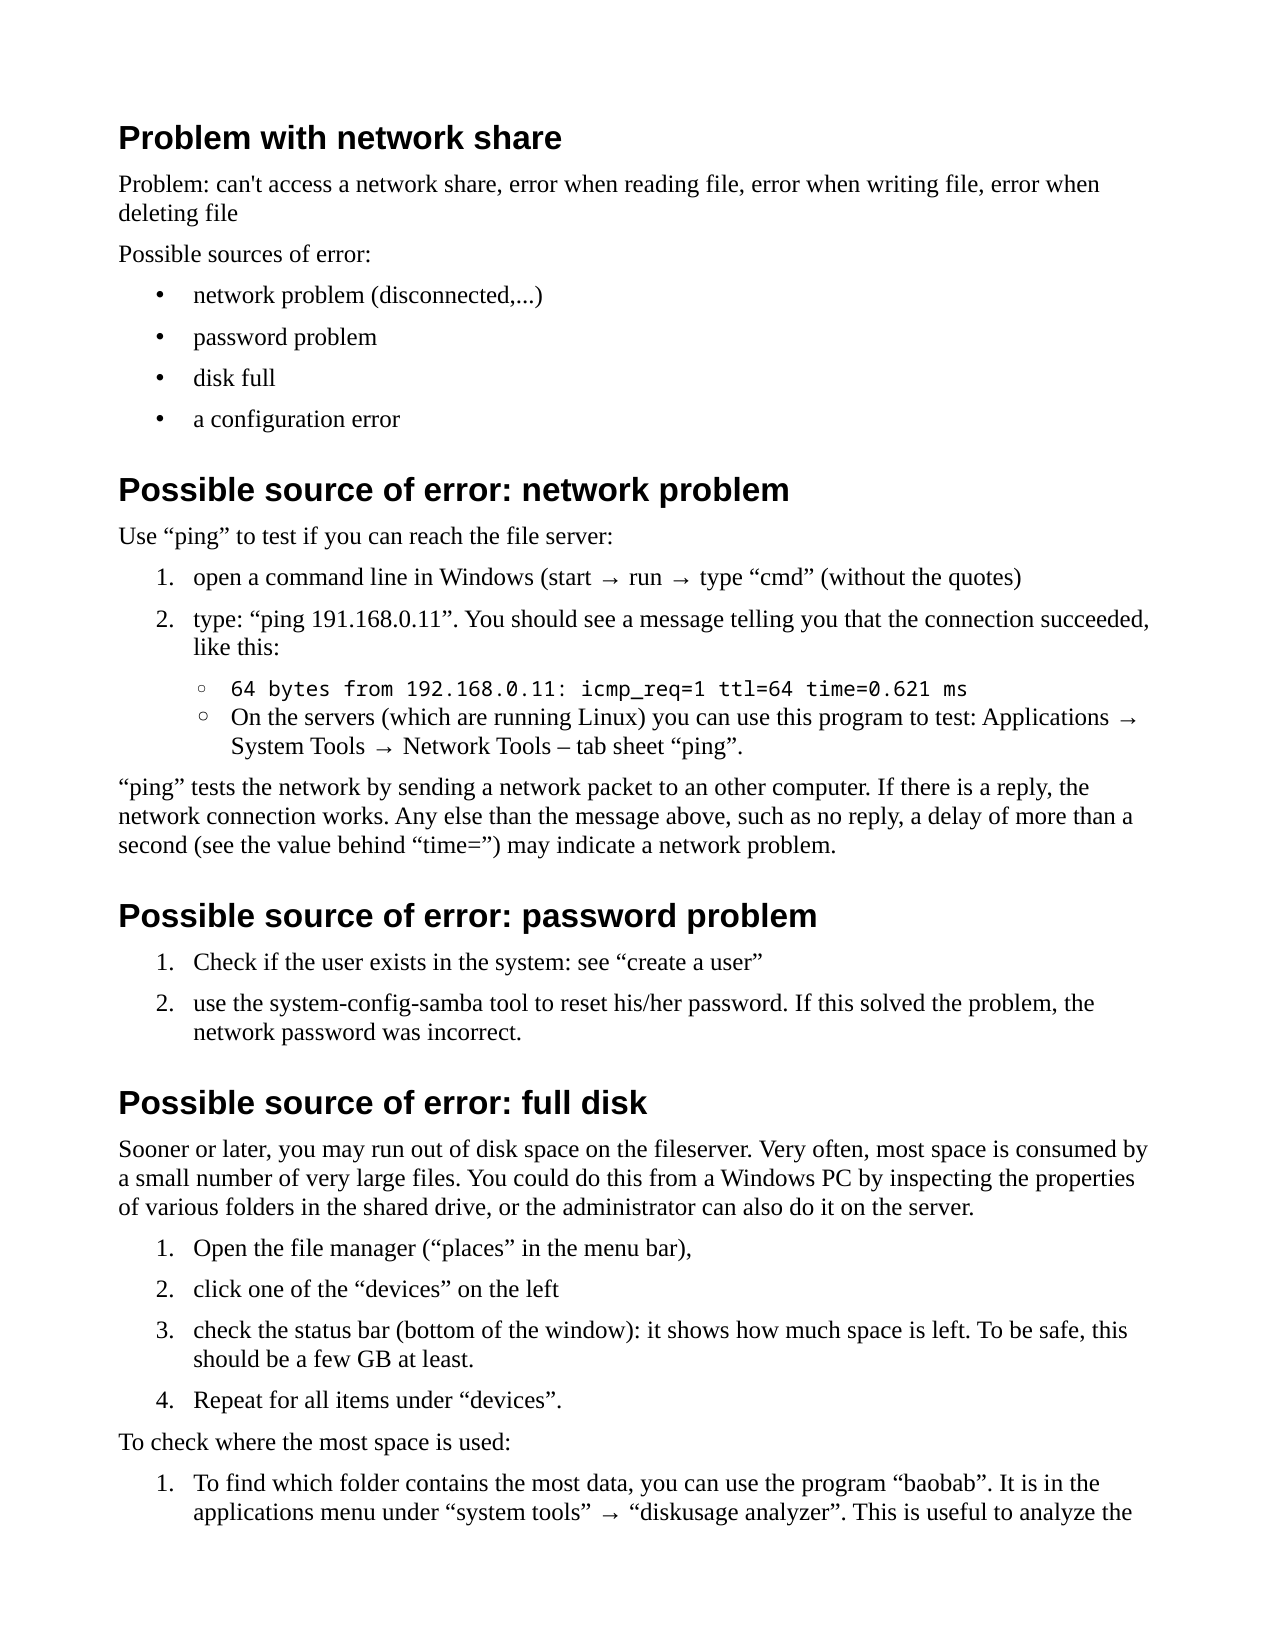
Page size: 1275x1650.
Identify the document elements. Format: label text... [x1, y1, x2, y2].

text Possible sources of error: [118, 239, 1157, 268]
list Check if the user exists in the system: see “create a user” [156, 947, 1157, 976]
list 64 bytes from 192.168.0.11: icmp_req=1 ttl=64 time=0.621 ms [193, 674, 1157, 702]
list type: “ping 191.168.0.11”. You should see a message telling you that the connection succeeded, like this: [156, 604, 1157, 661]
list Repeat for all items under “devices”. [156, 1385, 1157, 1414]
subtitle Possible source of error: full disk [118, 1083, 1157, 1122]
list Open the file manager (“places” in the menu bar), [156, 1233, 1157, 1262]
list a configuration error [156, 404, 1157, 433]
text “ping” tests the network by sending a network packet to an other computer. If there is a reply, the network connection works. Any else than the message above, such as no reply, a delay of more than a second (see the value behind “time=”) may indicate a network problem. [118, 772, 1157, 858]
text Sooner or later, you may run out of disk space on the fileserver. Very often, most space is consumed by a small number of very large files. You could do this from a Windows PC by inspecting the properties of various folders in the shared drive, or the administrator can also do it on the server. [118, 1134, 1157, 1220]
list use the system-config-samba tool to reset his/her password. If this solved the problem, the network password was incorrect. [156, 988, 1157, 1046]
subtitle Possible source of error: network problem [118, 470, 1157, 509]
text Use “ping” to test if you can reach the file server: [118, 521, 1157, 550]
list password problem [156, 322, 1157, 350]
list click one of the “devices” on the left [156, 1274, 1157, 1303]
list check the status bar (bottom of the window): it shows how much space is left. To be safe, this should be a few GB at least. [156, 1315, 1157, 1373]
list On the servers (which are running Linux) you can use this program to test: Applications → System Tools → Network Tools – tab sheet “ping”. [193, 702, 1157, 760]
list To find which folder contains the most data, you can use the program “baobab”. It is in the applications menu under “system tools” → “diskusage analyzer”. This is useful to analyze the [156, 1468, 1157, 1525]
list open a command line in Windows (start → run → type “cmd” (without the quotes) [156, 562, 1157, 591]
subtitle Possible source of error: password problem [118, 896, 1157, 934]
text To check where the most space is used: [118, 1427, 1157, 1455]
text Problem: can't access a network share, error when reading file, error when writing file, error when deleting file [118, 169, 1157, 227]
subtitle Problem with network share [118, 118, 1157, 157]
list network problem (disconnected,...) [156, 280, 1157, 309]
list disk full [156, 363, 1157, 392]
